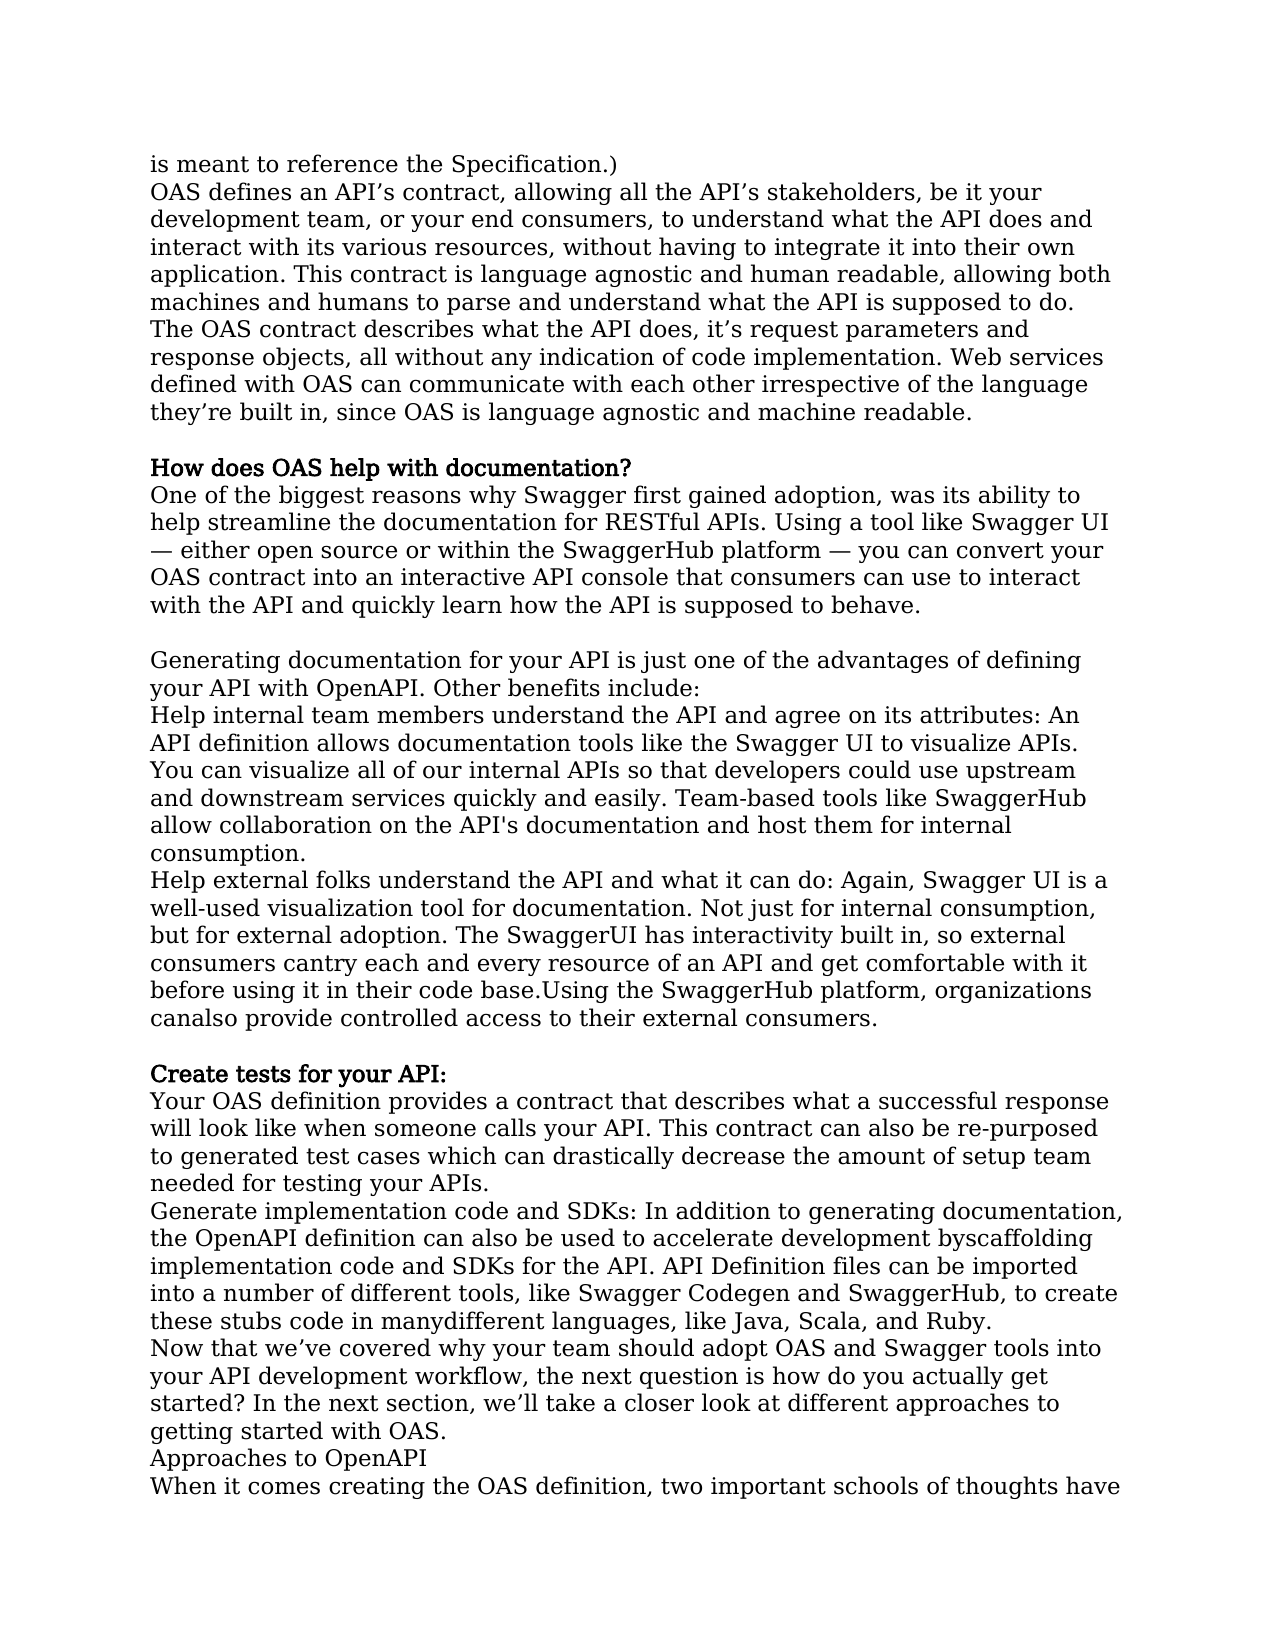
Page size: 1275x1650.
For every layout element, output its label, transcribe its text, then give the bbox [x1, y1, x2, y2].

text How does OAS help with documentation? [150, 453, 1125, 481]
text The OAS contract describes what the API does, it’s request parameters and response objects, all without any indication of code implementation. Web services defined with OAS can communicate with each other irrespective of the language they’re built in, since OAS is language agnostic and machine readable. [150, 315, 1125, 425]
text When it comes creating the OAS definition, two important schools of thoughts have [150, 1472, 1125, 1499]
text Create tests for your API: [150, 1059, 1125, 1087]
text is meant to reference the Specification.) [150, 150, 1125, 177]
text Your OAS definition provides a contract that describes what a successful response will look like when someone calls your API. This contract can also be re-purposed to generated test cases which can drastically decrease the amount of setup team needed for testing your APIs. [150, 1087, 1125, 1197]
text Now that we’ve covered why your team should adopt OAS and Swagger tools into your API development workflow, the next question is how do you actually get started? In the next section, we’ll take a closer look at different approaches to getting started with OAS. [150, 1334, 1125, 1444]
text One of the biggest reasons why Swagger first gained adoption, was its ability to help streamline the documentation for RESTful APIs. Using a tool like Swagger UI — either open source or within the SwaggerHub platform — you can convert your OAS contract into an interactive API console that consumers can use to interact with the API and quickly learn how the API is supposed to behave. [150, 481, 1125, 618]
text Help internal team members understand the API and agree on its attributes: An API definition allows documentation tools like the Swagger UI to visualize APIs. You can visualize all of our internal APIs so that developers could use upstream and downstream services quickly and easily. Team-based tools like SwaggerHub allow collaboration on the API's documentation and host them for internal consumption. [150, 701, 1125, 866]
text Help external folks understand the API and what it can do: Again, Swagger UI is a well-used visualization tool for documentation. Not just for internal consumption, but for external adoption. The SwaggerUI has interactivity built in, so external consumers cantry each and every resource of an API and get comfortable with it before using it in their code base.Using the SwaggerHub platform, organizations canalso provide controlled access to their external consumers. [150, 866, 1125, 1031]
text Approaches to OpenAPI [150, 1444, 1125, 1472]
text OAS defines an API’s contract, allowing all the API’s stakeholders, be it your development team, or your end consumers, to understand what the API does and interact with its various resources, without having to integrate it into their own application. This contract is language agnostic and human readable, allowing both machines and humans to parse and understand what the API is supposed to do. [150, 177, 1125, 315]
text Generating documentation for your API is just one of the advantages of defining your API with OpenAPI. Other benefits include: [150, 646, 1125, 701]
text Generate implementation code and SDKs: In addition to generating documentation, the OpenAPI definition can also be used to accelerate development byscaffolding implementation code and SDKs for the API. API Definition files can be imported into a number of different tools, like Swagger Codegen and SwaggerHub, to create these stubs code in manydifferent languages, like Java, Scala, and Ruby. [150, 1197, 1125, 1334]
